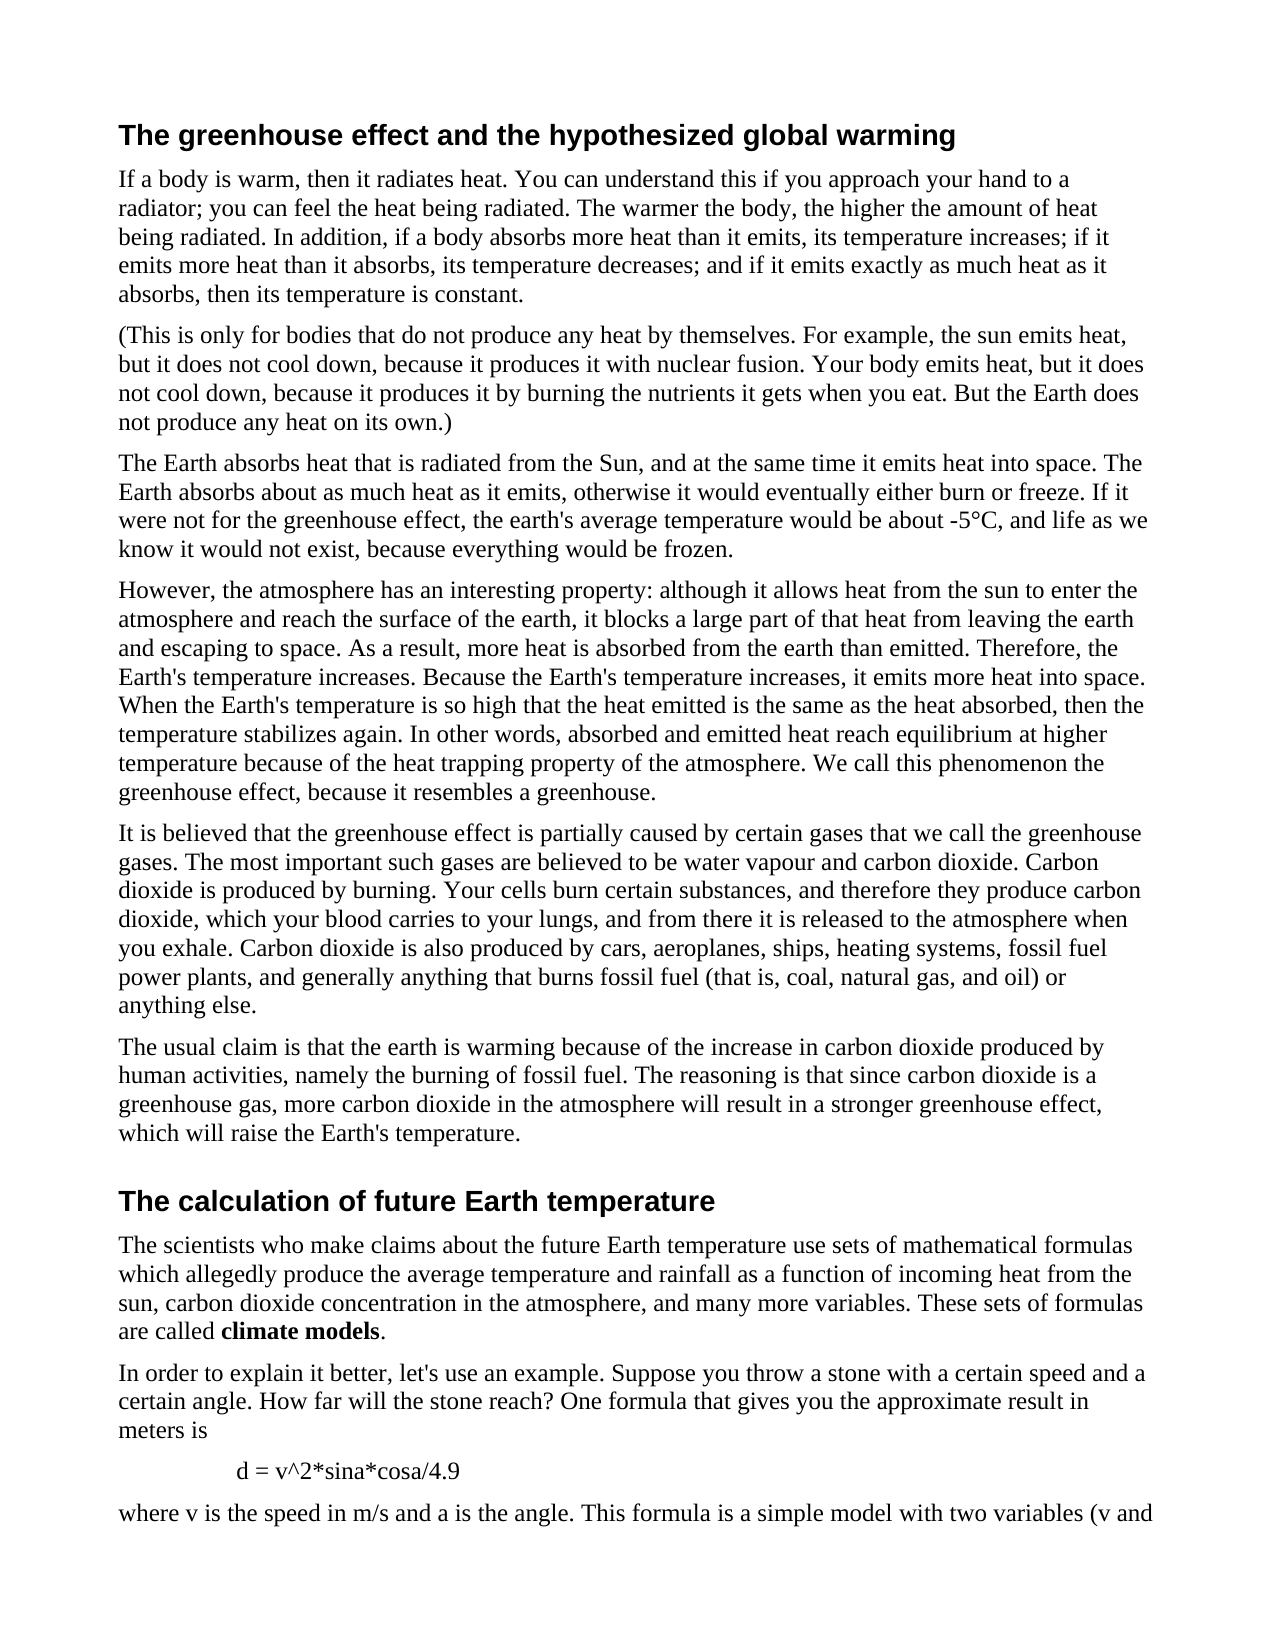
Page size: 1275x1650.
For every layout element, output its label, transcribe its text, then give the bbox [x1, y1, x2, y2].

text In order to explain it better, let's use an example. Suppose you throw a stone with a certain speed and a certain angle. How far will the stone reach? One formula that gives you the approximate result in meters is [118, 1358, 1157, 1444]
text The Earth absorbs heat that is radiated from the Sun, and at the same time it emits heat into space. The Earth absorbs about as much heat as it emits, otherwise it would eventually either burn or freeze. If it were not for the greenhouse effect, the earth's average temperature would be about -5°C, and life as we know it would not exist, because everything would be frozen. [118, 448, 1157, 563]
subtitle The greenhouse effect and the hypothesized global warming [118, 118, 1157, 152]
text (This is only for bodies that do not produce any heat by themselves. For example, the sun emits heat, but it does not cool down, because it produces it with nuclear fusion. Your body emits heat, but it does not cool down, because it produces it by burning the nutrients it gets when you eat. But the Earth does not produce any heat on its own.) [118, 320, 1157, 435]
text The usual claim is that the earth is warming because of the increase in carbon dioxide produced by human activities, namely the burning of fossil fuel. The reasoning is that since carbon dioxide is a greenhouse gas, more carbon dioxide in the atmosphere will result in a stronger greenhouse effect, which will raise the Earth's temperature. [118, 1032, 1157, 1147]
subtitle The calculation of future Earth temperature [118, 1184, 1157, 1218]
text d = v^2*sina*cosa/4.9 [236, 1456, 1039, 1485]
text It is believed that the greenhouse effect is partially caused by certain gases that we call the greenhouse gases. The most important such gases are believed to be water vapour and carbon dioxide. Carbon dioxide is produced by burning. Your cells burn certain substances, and therefore they produce carbon dioxide, which your blood carries to your lungs, and from there it is released to the atmosphere when you exhale. Carbon dioxide is also produced by cars, aeroplanes, ships, heating systems, fossil fuel power plants, and generally anything that burns fossil fuel (that is, coal, natural gas, and oil) or anything else. [118, 818, 1157, 1019]
text The scientists who make claims about the future Earth temperature use sets of mathematical formulas which allegedly produce the average temperature and rainfall as a function of incoming heat from the sun, carbon dioxide concentration in the atmosphere, and many more variables. These sets of formulas are called climate models. [118, 1230, 1157, 1345]
text However, the atmosphere has an interesting property: although it allows heat from the sun to enter the atmosphere and reach the surface of the earth, it blocks a large part of that heat from leaving the earth and escaping to space. As a result, more heat is absorbed from the earth than emitted. Therefore, the Earth's temperature increases. Because the Earth's temperature increases, it emits more heat into space. When the Earth's temperature is so high that the heat emitted is the same as the heat absorbed, then the temperature stabilizes again. In other words, absorbed and emitted heat reach equilibrium at higher temperature because of the heat trapping property of the atmosphere. We call this phenomenon the greenhouse effect, because it resembles a greenhouse. [118, 575, 1157, 805]
text If a body is warm, then it radiates heat. You can understand this if you approach your hand to a radiator; you can feel the heat being radiated. The warmer the body, the higher the amount of heat being radiated. In addition, if a body absorbs more heat than it emits, its temperature increases; if it emits more heat than it absorbs, its temperature decreases; and if it emits exactly as much heat as it absorbs, then its temperature is constant. [118, 164, 1157, 308]
text where v is the speed in m/s and a is the angle. This formula is a simple model with two variables (v and [118, 1498, 1157, 1526]
